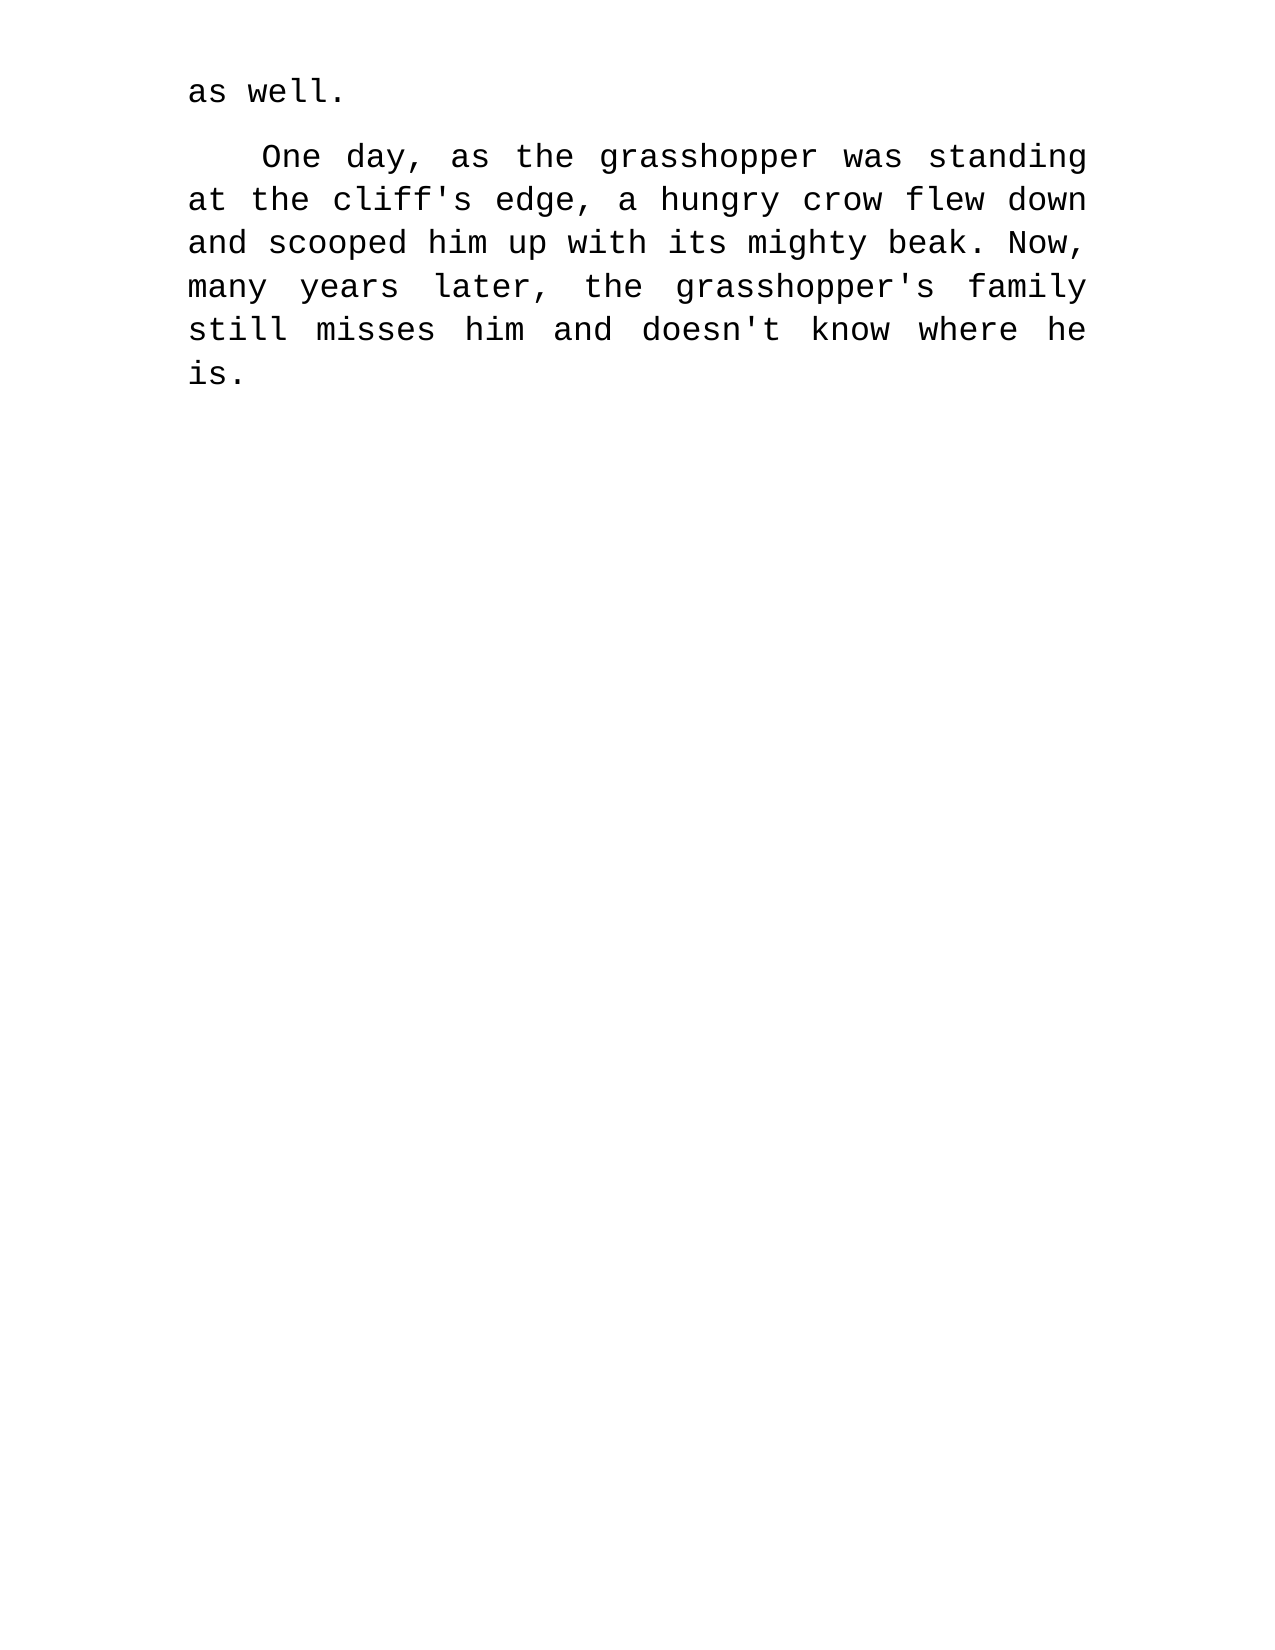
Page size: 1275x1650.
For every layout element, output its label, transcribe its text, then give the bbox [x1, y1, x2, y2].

text as well. [187, 75, 1087, 113]
text One day, as the grasshopper was standing at the cliff's edge, a hungry crow flew down and scooped him up with its mighty beak. Now, many years later, the grasshopper's family still misses him and doesn't know where he is. [187, 139, 1087, 394]
